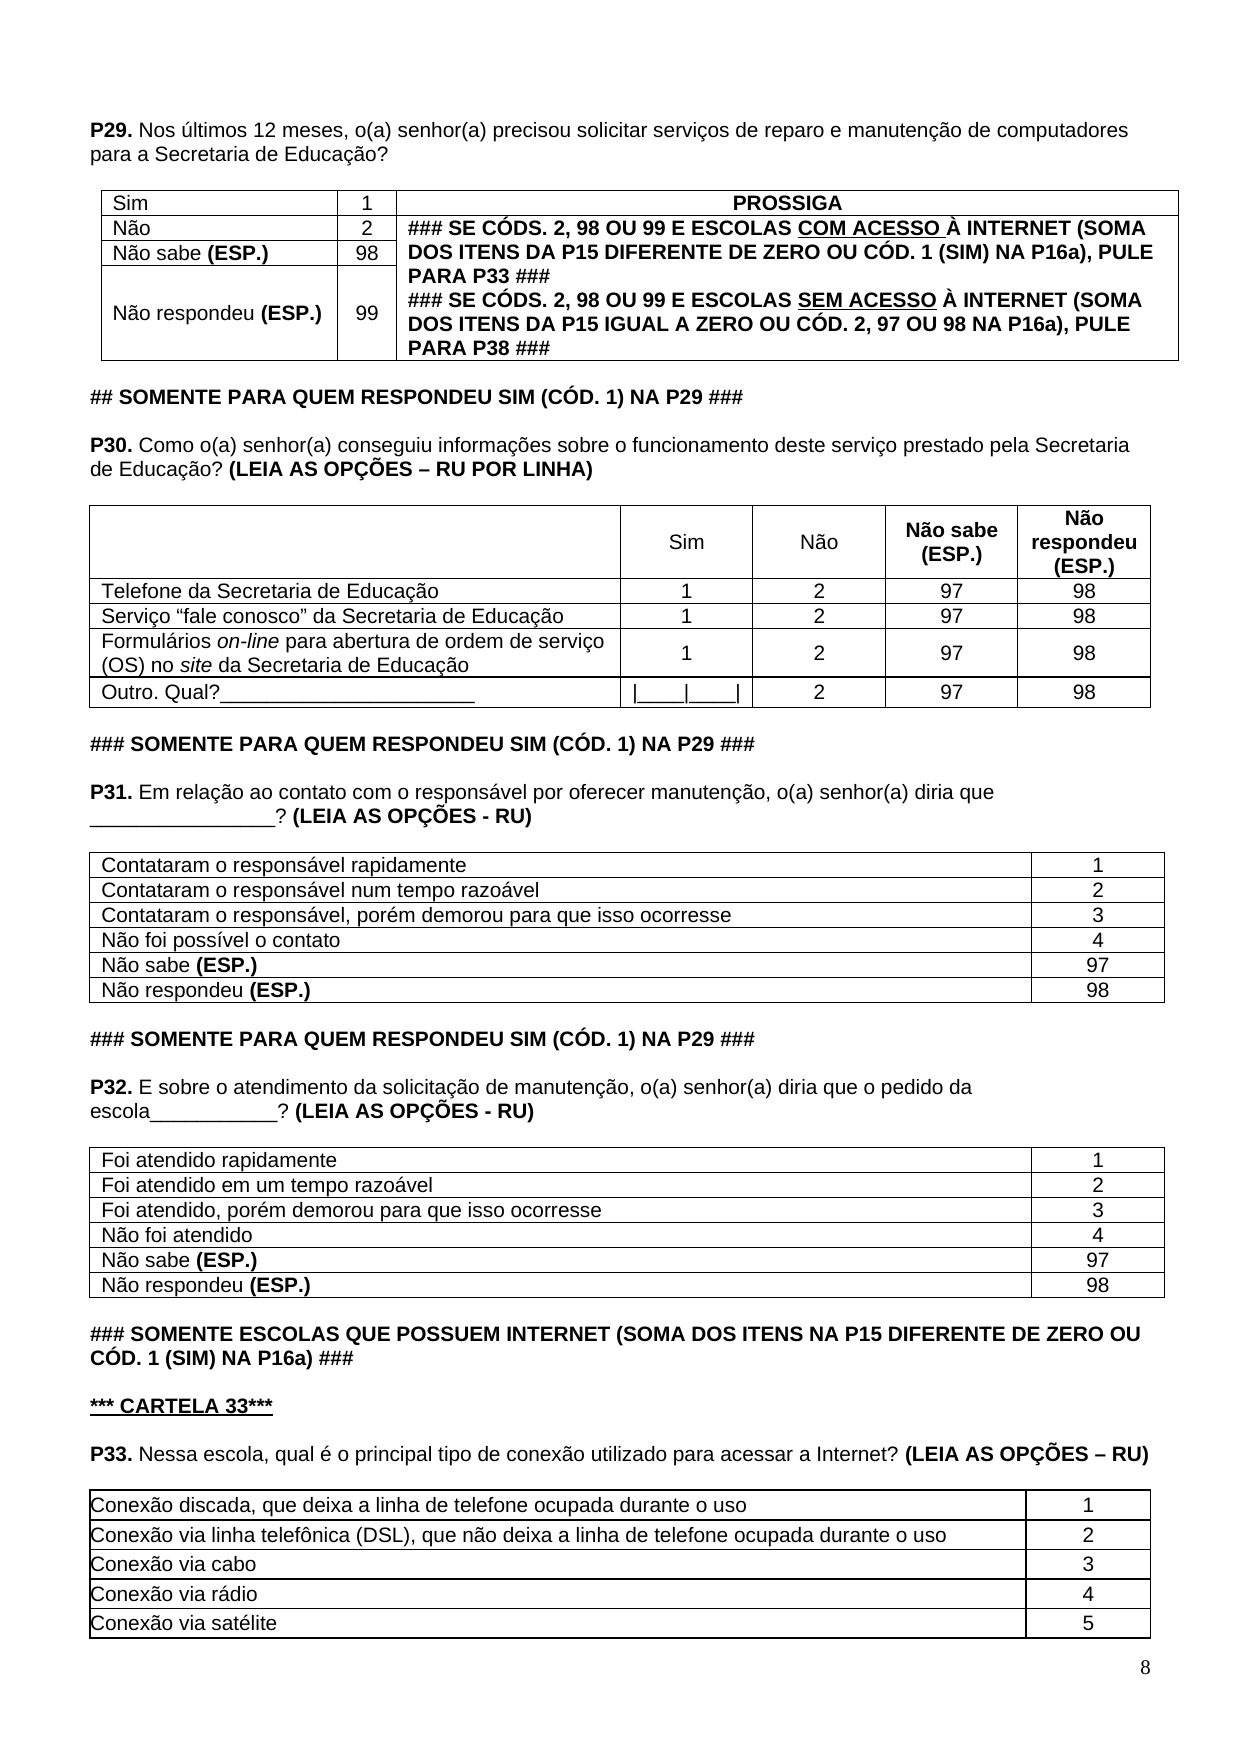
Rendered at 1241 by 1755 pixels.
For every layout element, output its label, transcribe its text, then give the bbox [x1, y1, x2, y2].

table_header PROSSIGA [397, 191, 1178, 215]
table_cell Conexão via linha telefônica (DSL), que não deixa a linha de telefone ocupada durante o uso [91, 1521, 1025, 1548]
text P30. Como o(a) senhor(a) conseguiu informações sobre o funcionamento deste serviço prestado pela Secretaria de Educação? (LEIA AS OPÇÕES – RU POR LINHA) [90, 433, 1151, 481]
text ### SOMENTE PARA QUEM RESPONDEU SIM (CÓD. 1) NA P29 ### [90, 732, 1151, 756]
text ### SOMENTE PARA QUEM RESPONDEU SIM (CÓD. 1) NA P29 ### [90, 1027, 1151, 1051]
table_header Não respondeu (ESP.) [1018, 506, 1150, 577]
text P33. Nessa escola, qual é o principal tipo de conexão utilizado para acessar a Internet? (LEIA AS OPÇÕES – RU) [90, 1441, 1151, 1465]
table_header Sim [621, 506, 752, 577]
table_cell Foi atendido, porém demorou para que isso ocorresse [90, 1198, 1031, 1222]
table_cell 4 [1032, 928, 1164, 952]
table_header 1 [1032, 853, 1164, 877]
table_cell Contataram o responsável, porém demorou para que isso ocorresse [90, 903, 1031, 927]
text P32. E sobre o atendimento da solicitação de manutenção, o(a) senhor(a) diria que o pedido da escola___________? (LEIA AS OPÇÕES - RU) [90, 1075, 1151, 1123]
table_cell Não [102, 216, 337, 240]
table_cell 4 [1027, 1580, 1150, 1608]
table_cell Não respondeu (ESP.) [90, 978, 1031, 1002]
table_header Contataram o responsável rapidamente [90, 853, 1031, 877]
table_cell 97 [1032, 953, 1164, 977]
table_cell Não sabe (ESP.) [102, 241, 337, 265]
table_header Conexão discada, que deixa a linha de telefone ocupada durante o uso [91, 1491, 1025, 1519]
text P31. Em relação ao contato com o responsável por oferecer manutenção, o(a) senhor(a) diria que ________________? (LEIA AS OPÇÕES - RU) [90, 780, 1151, 828]
table_cell 2 [753, 579, 885, 602]
table_header 1 [1027, 1491, 1150, 1519]
table_header 1 [1032, 1148, 1164, 1172]
table_cell Outro. Qual?______________________ [90, 678, 620, 707]
table_cell 97 [886, 629, 1017, 676]
table_cell 1 [621, 629, 752, 676]
table_header Não sabe (ESP.) [886, 506, 1017, 577]
table_cell 97 [1032, 1248, 1164, 1272]
table_cell Conexão via satélite [91, 1609, 1025, 1637]
text ### SOMENTE ESCOLAS QUE POSSUEM INTERNET (SOMA DOS ITENS NA P15 DIFERENTE DE ZERO OU CÓD. 1 (SIM) NA P16a) ### [90, 1322, 1151, 1369]
table_cell 98 [1018, 678, 1150, 707]
text ## SOMENTE PARA QUEM RESPONDEU SIM (CÓD. 1) NA P29 ### [90, 385, 1151, 409]
table_cell |____|____| [621, 678, 752, 707]
table_cell 98 [1018, 629, 1150, 676]
text *** CARTELA 33*** [90, 1393, 1151, 1417]
table_cell Foi atendido em um tempo razoável [90, 1173, 1031, 1197]
table_cell 2 [1032, 878, 1164, 902]
table_cell 2 [1032, 1173, 1164, 1197]
table_cell 2 [753, 678, 885, 707]
table_cell 98 [1032, 1273, 1164, 1297]
table_header [90, 506, 620, 577]
table_cell 98 [1018, 604, 1150, 627]
table_cell 3 [1032, 1198, 1164, 1222]
table_cell Formulários on-line para abertura de ordem de serviço (OS) no site da Secretaria de Educação [90, 629, 620, 676]
table_cell Contataram o responsável num tempo razoável [90, 878, 1031, 902]
table_cell 1 [621, 604, 752, 627]
table_cell 1 [621, 579, 752, 602]
table_cell ### SE CÓDS. 2, 98 OU 99 E ESCOLAS COM ACESSO À INTERNET (SOMA DOS ITENS DA P15 DIFERENTE DE ZERO OU CÓD. 1 (SIM) NA P16a), PULE PARA P33 ### ### SE CÓDS. 2, 98 OU 99 E ESCOLAS SEM ACESSO À INTERNET (SOMA DOS ITENS DA P15 IGUAL A ZERO OU CÓD. 2, 97 OU 98 NA P16a), PULE PARA P38 ### [397, 216, 1178, 360]
table_cell 2 [753, 629, 885, 676]
table_cell 5 [1027, 1609, 1150, 1637]
table_cell Serviço “fale conosco” da Secretaria de Educação [90, 604, 620, 627]
table_cell Telefone da Secretaria de Educação [90, 579, 620, 602]
table_cell 98 [338, 241, 396, 265]
table_cell 98 [1018, 579, 1150, 602]
table_header 1 [338, 191, 396, 215]
table_cell 97 [886, 604, 1017, 627]
table_cell 2 [338, 216, 396, 240]
table_cell Não respondeu (ESP.) [102, 266, 337, 360]
table_cell 97 [886, 579, 1017, 602]
table_cell Não respondeu (ESP.) [90, 1273, 1031, 1297]
text P29. Nos últimos 12 meses, o(a) senhor(a) precisou solicitar serviços de reparo e manutenção de computadores para a Secretaria de Educação? [90, 118, 1151, 166]
table_cell Não sabe (ESP.) [90, 953, 1031, 977]
table_header Sim [102, 191, 337, 215]
table_cell 2 [1027, 1521, 1150, 1548]
table_header Foi atendido rapidamente [90, 1148, 1031, 1172]
table_header Não [753, 506, 885, 577]
table_cell 99 [338, 266, 396, 360]
table_cell Conexão via cabo [91, 1550, 1025, 1578]
table_cell 3 [1027, 1550, 1150, 1578]
table_cell 2 [753, 604, 885, 627]
table_cell Conexão via rádio [91, 1580, 1025, 1608]
table_cell Não foi atendido [90, 1223, 1031, 1247]
table_cell 98 [1032, 978, 1164, 1002]
table_cell 3 [1032, 903, 1164, 927]
table_cell Não foi possível o contato [90, 928, 1031, 952]
table_cell 4 [1032, 1223, 1164, 1247]
table_cell Não sabe (ESP.) [90, 1248, 1031, 1272]
table_cell 97 [886, 678, 1017, 707]
